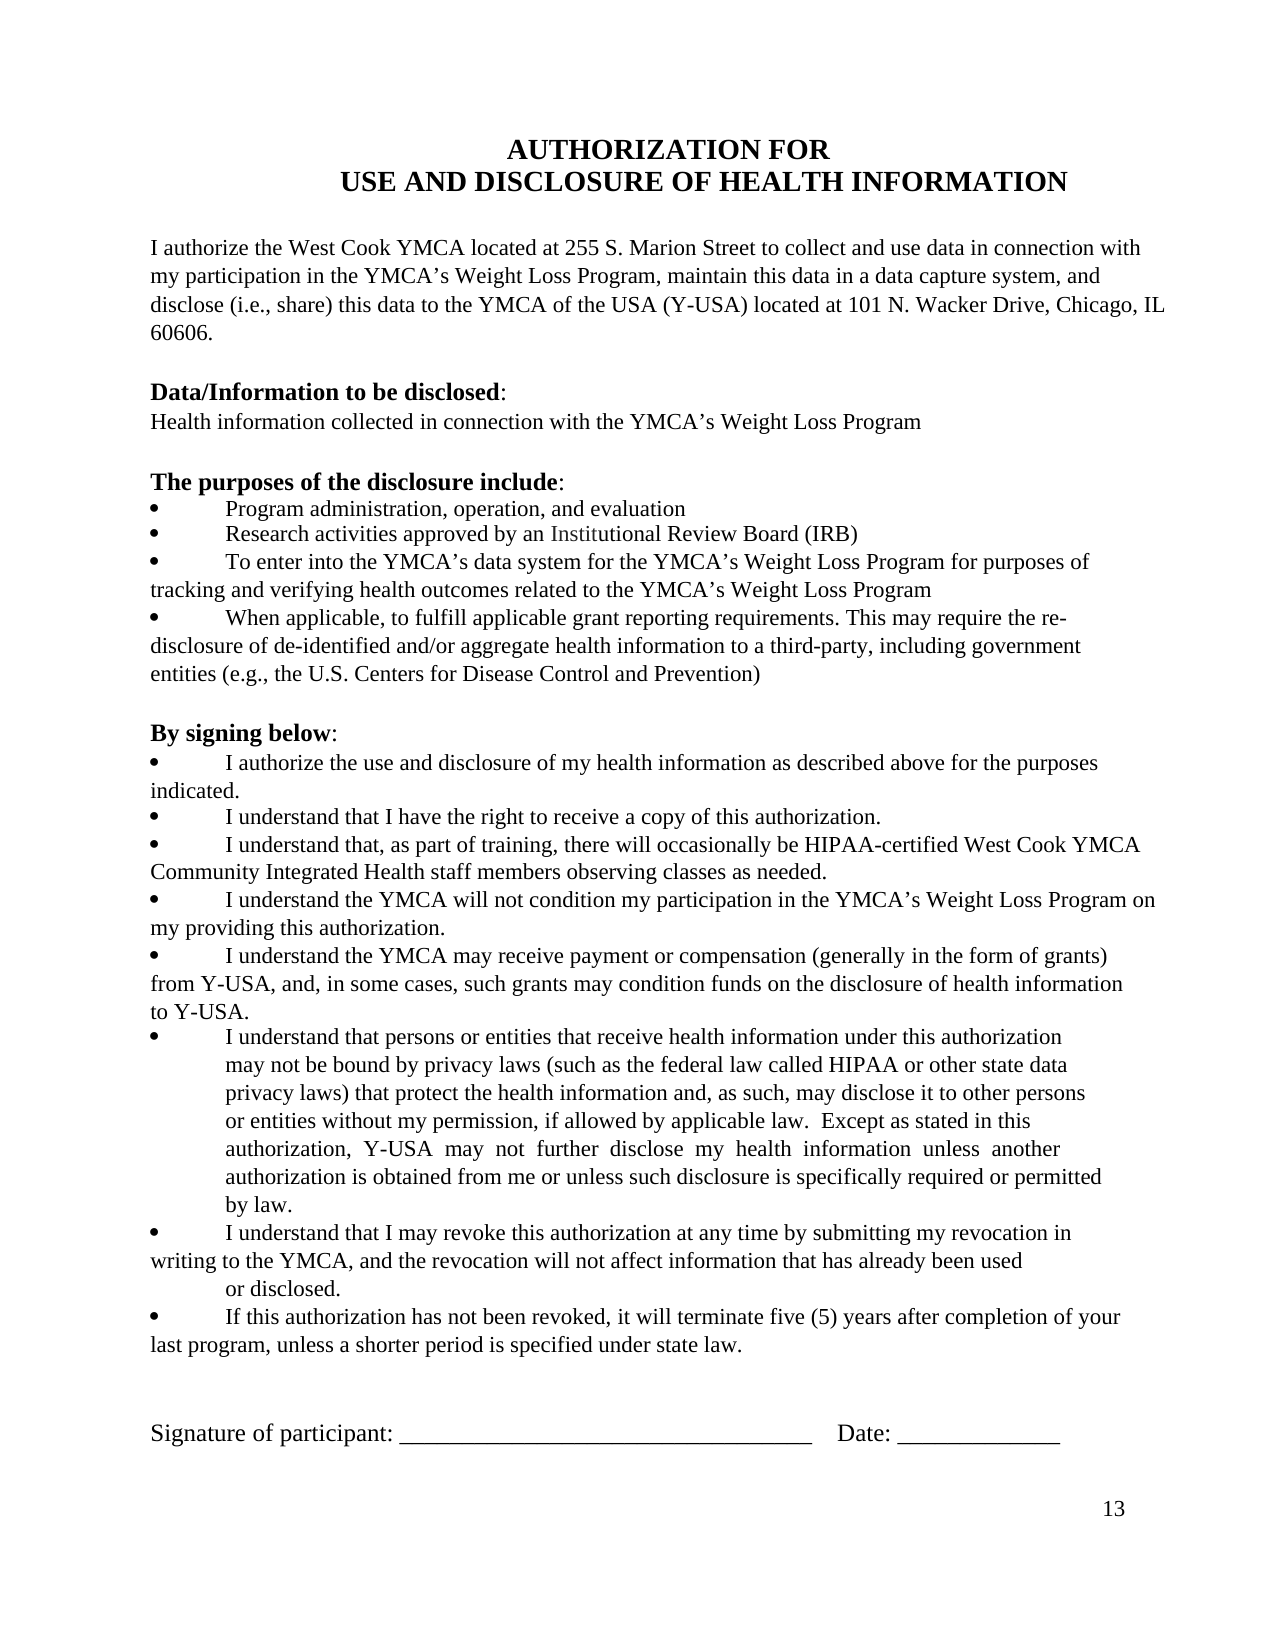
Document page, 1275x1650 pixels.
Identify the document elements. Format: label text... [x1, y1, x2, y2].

list Program administration, operation, and evaluation [150, 496, 1172, 521]
list I understand that I have the right to receive a copy of this authorization. [150, 804, 1172, 829]
text or disclosed. [225, 1276, 1172, 1301]
list When applicable, to fulfill applicable grant reporting requirements. This may require the re- disclosure of de-identified and/or aggregate health information to a third-party, including government entities (e.g., the U.S. Centers for Disease Control and Prevention) [150, 603, 1145, 686]
text The purposes of the disclosure include: [150, 468, 1172, 495]
text I authorize the West Cook YMCA located at 255 S. Marion Street to collect and use data in connection with my participation in the YMCA’s Weight Loss Program, maintain this data in a data capture system, and disclose (i.e., share) this data to the YMCA of the USA (Y-USA) located at 101 N. Wacker Drive, Chicago, IL 60606. [150, 233, 1172, 345]
list I authorize the use and disclosure of my health information as described above for the purposes indicated. [150, 747, 1125, 803]
text Data/Information to be disclosed: [150, 378, 1172, 406]
list I understand that persons or entities that receive health information under this authorization [150, 1024, 1172, 1050]
list To enter into the YMCA’s data system for the YMCA’s Weight Loss Program for purposes of tracking and verifying health outcomes related to the YMCA’s Weight Loss Program [150, 547, 1163, 603]
text By signing below: [150, 719, 1172, 747]
text Signature of participant: _________________________________ Date: _____________ [150, 1419, 1172, 1447]
text may not be bound by privacy laws (such as the federal law called HIPAA or other state data privacy laws) that protect the health information and, as such, may disclose it to other persons [225, 1050, 1141, 1106]
list I understand that I may revoke this authorization at any time by submitting my revocation in writing to the YMCA, and the revocation will not affect information that has already been used [150, 1217, 1139, 1273]
text by law. [225, 1192, 1172, 1217]
list I understand the YMCA may receive payment or compensation (generally in the form of grants) from Y-USA, and, in some cases, such grants may condition funds on the disclosure of health information to Y-USA. [150, 941, 1145, 1024]
list If this authorization has not been revoked, it will terminate five (5) years after completion of your last program, unless a shorter period is specified under state law. [150, 1302, 1135, 1358]
text or entities without my permission, if allowed by applicable law. Except as stated in this authorization, Y-USA may not further disclose my health information unless another authorization is obtained from me or unless such disclosure is specifically required or permitted [225, 1106, 1141, 1189]
list Research activities approved by an Institutional Review Board (IRB) [150, 521, 1172, 547]
text Health information collected in connection with the YMCA’s Weight Loss Program [150, 409, 1172, 434]
list I understand the YMCA will not condition my participation in the YMCA’s Weight Loss Program on my providing this authorization. [150, 885, 1168, 941]
list I understand that, as part of training, there will occasionally be HIPAA-certified West Cook YMCA Community Integrated Health staff members observing classes as needed. [150, 829, 1163, 885]
